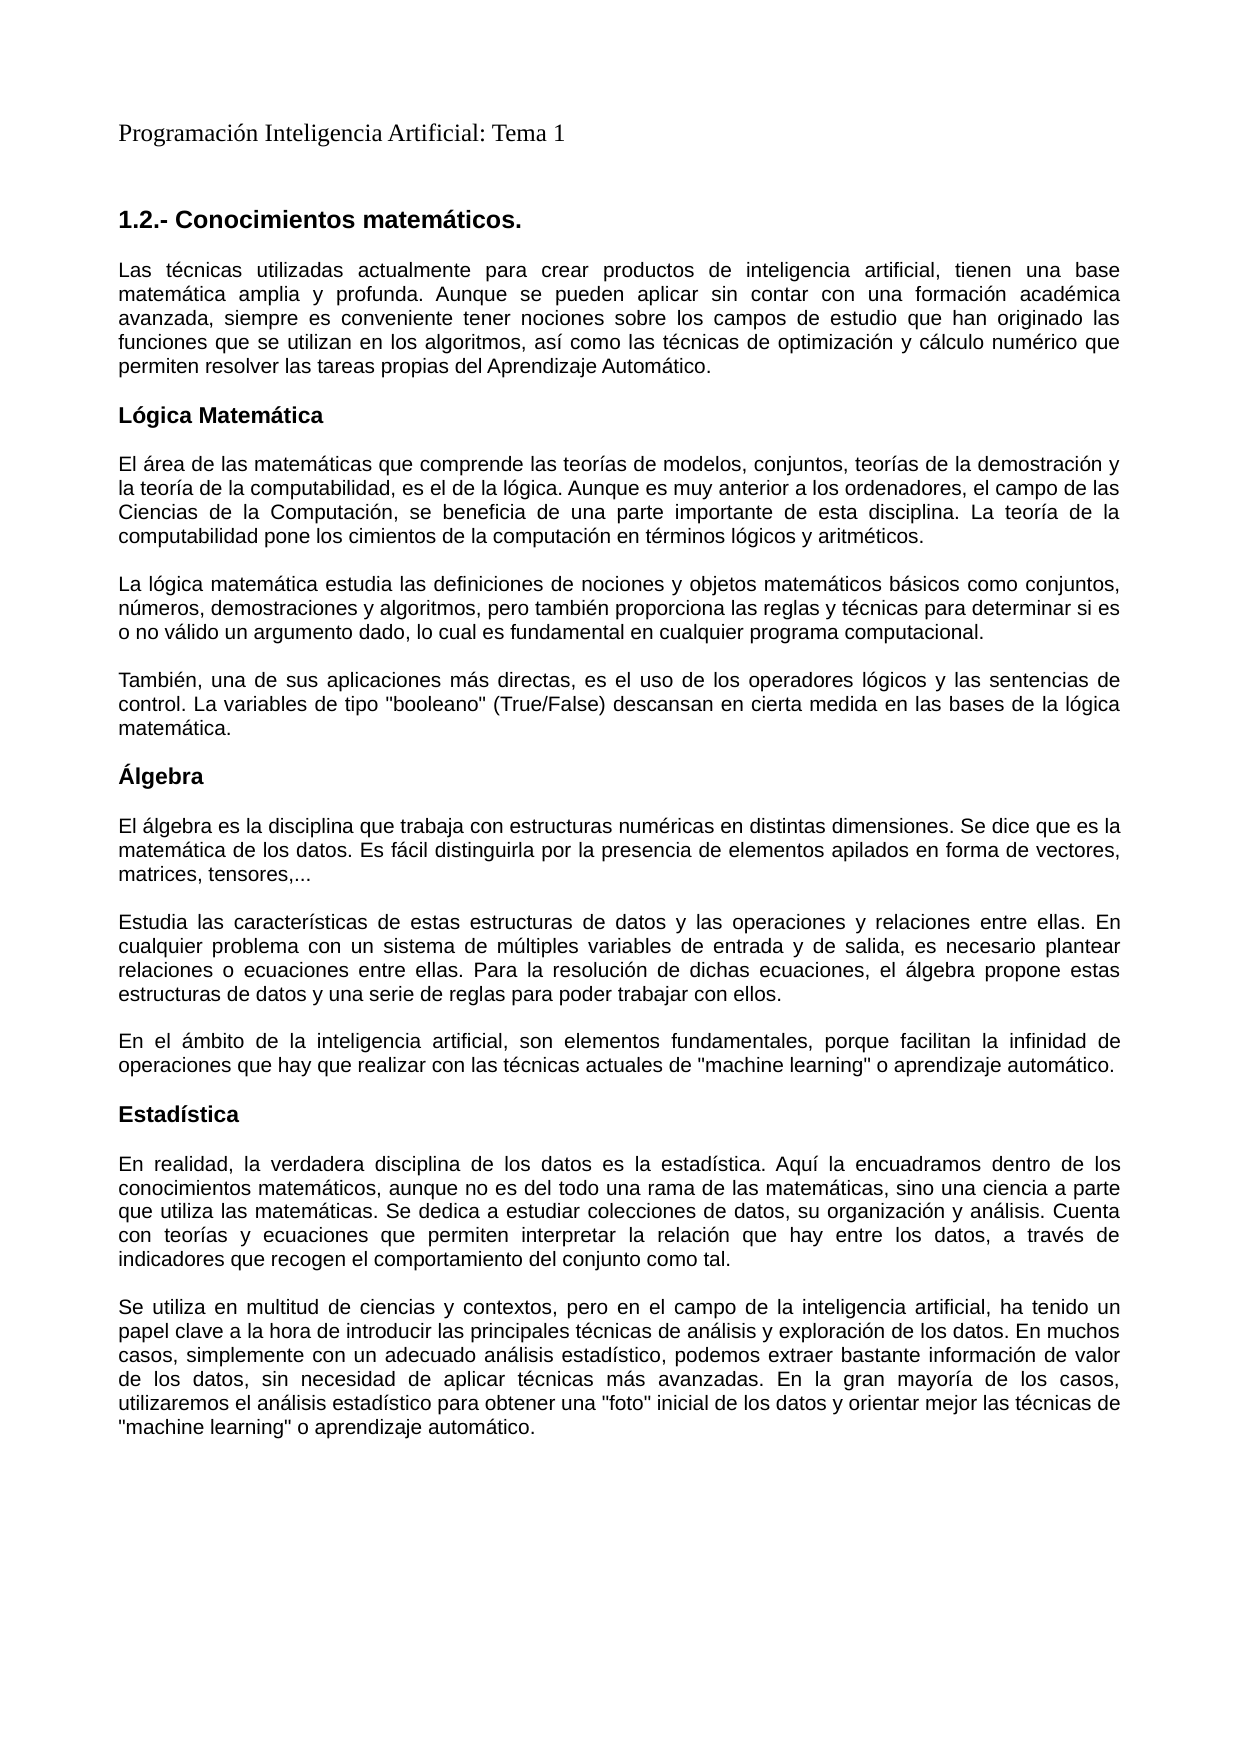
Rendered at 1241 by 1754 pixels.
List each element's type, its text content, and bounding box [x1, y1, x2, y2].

text El área de las matemáticas que comprende las teorías de modelos, conjuntos, teorías de la demostración y la teoría de la computabilidad, es el de la lógica. Aunque es muy anterior a los ordenadores, el campo de las Ciencias de la Computación, se beneficia de una parte importante de esta disciplina. La teoría de la computabilidad pone los cimientos de la computación en términos lógicos y aritméticos. [118, 452, 1122, 548]
text Se utiliza en multitud de ciencias y contextos, pero en el campo de la inteligencia artificial, ha tenido un papel clave a la hora de introducir las principales técnicas de análisis y exploración de los datos. En muchos casos, simplemente con un adecuado análisis estadístico, podemos extraer bastante información de valor de los datos, sin necesidad de aplicar técnicas más avanzadas. En la gran mayoría de los casos, utilizaremos el análisis estadístico para obtener una "foto" inicial de los datos y orientar mejor las técnicas de "machine learning" o aprendizaje automático. [118, 1295, 1122, 1439]
text El álgebra es la disciplina que trabaja con estructuras numéricas en distintas dimensiones. Se dice que es la matemática de los datos. Es fácil distinguirla por la presencia de elementos apilados en forma de vectores, matrices, tensores,... [118, 814, 1122, 886]
text En el ámbito de la inteligencia artificial, son elementos fundamentales, porque facilitan la infinidad de operaciones que hay que realizar con las técnicas actuales de "machine learning" o aprendizaje automático. [118, 1029, 1122, 1077]
text 1.2.- Conocimientos matemáticos. [118, 205, 1122, 234]
text Estadística [118, 1101, 1122, 1127]
text Lógica Matemática [118, 402, 1122, 428]
text La lógica matemática estudia las definiciones de nociones y objetos matemáticos básicos como conjuntos, números, demostraciones y algoritmos, pero también proporciona las reglas y técnicas para determinar si es o no válido un argumento dado, lo cual es fundamental en cualquier programa computacional. [118, 572, 1122, 643]
text Las técnicas utilizadas actualmente para crear productos de inteligencia artificial, tienen una base matemática amplia y profunda. Aunque se pueden aplicar sin contar con una formación académica avanzada, siempre es conveniente tener nociones sobre los campos de estudio que han originado las funciones que se utilizan en los algoritmos, así como las técnicas de optimización y cálculo numérico que permiten resolver las tareas propias del Aprendizaje Automático. [118, 258, 1122, 378]
text Álgebra [118, 763, 1122, 790]
text Estudia las características de estas estructuras de datos y las operaciones y relaciones entre ellas. En cualquier problema con un sistema de múltiples variables de entrada y de salida, es necesario plantear relaciones o ecuaciones entre ellas. Para la resolución de dichas ecuaciones, el álgebra propone estas estructuras de datos y una serie de reglas para poder trabajar con ellos. [118, 909, 1122, 1005]
text En realidad, la verdadera disciplina de los datos es la estadística. Aquí la encuadramos dentro de los conocimientos matemáticos, aunque no es del todo una rama de las matemáticas, sino una ciencia a parte que utiliza las matemáticas. Se dedica a estudiar colecciones de datos, su organización y análisis. Cuenta con teorías y ecuaciones que permiten interpretar la relación que hay entre los datos, a través de indicadores que recogen el comportamiento del conjunto como tal. [118, 1151, 1122, 1271]
text También, una de sus aplicaciones más directas, es el uso de los operadores lógicos y las sentencias de control. La variables de tipo "booleano" (True/False) descansan en cierta medida en las bases de la lógica matemática. [118, 667, 1122, 739]
